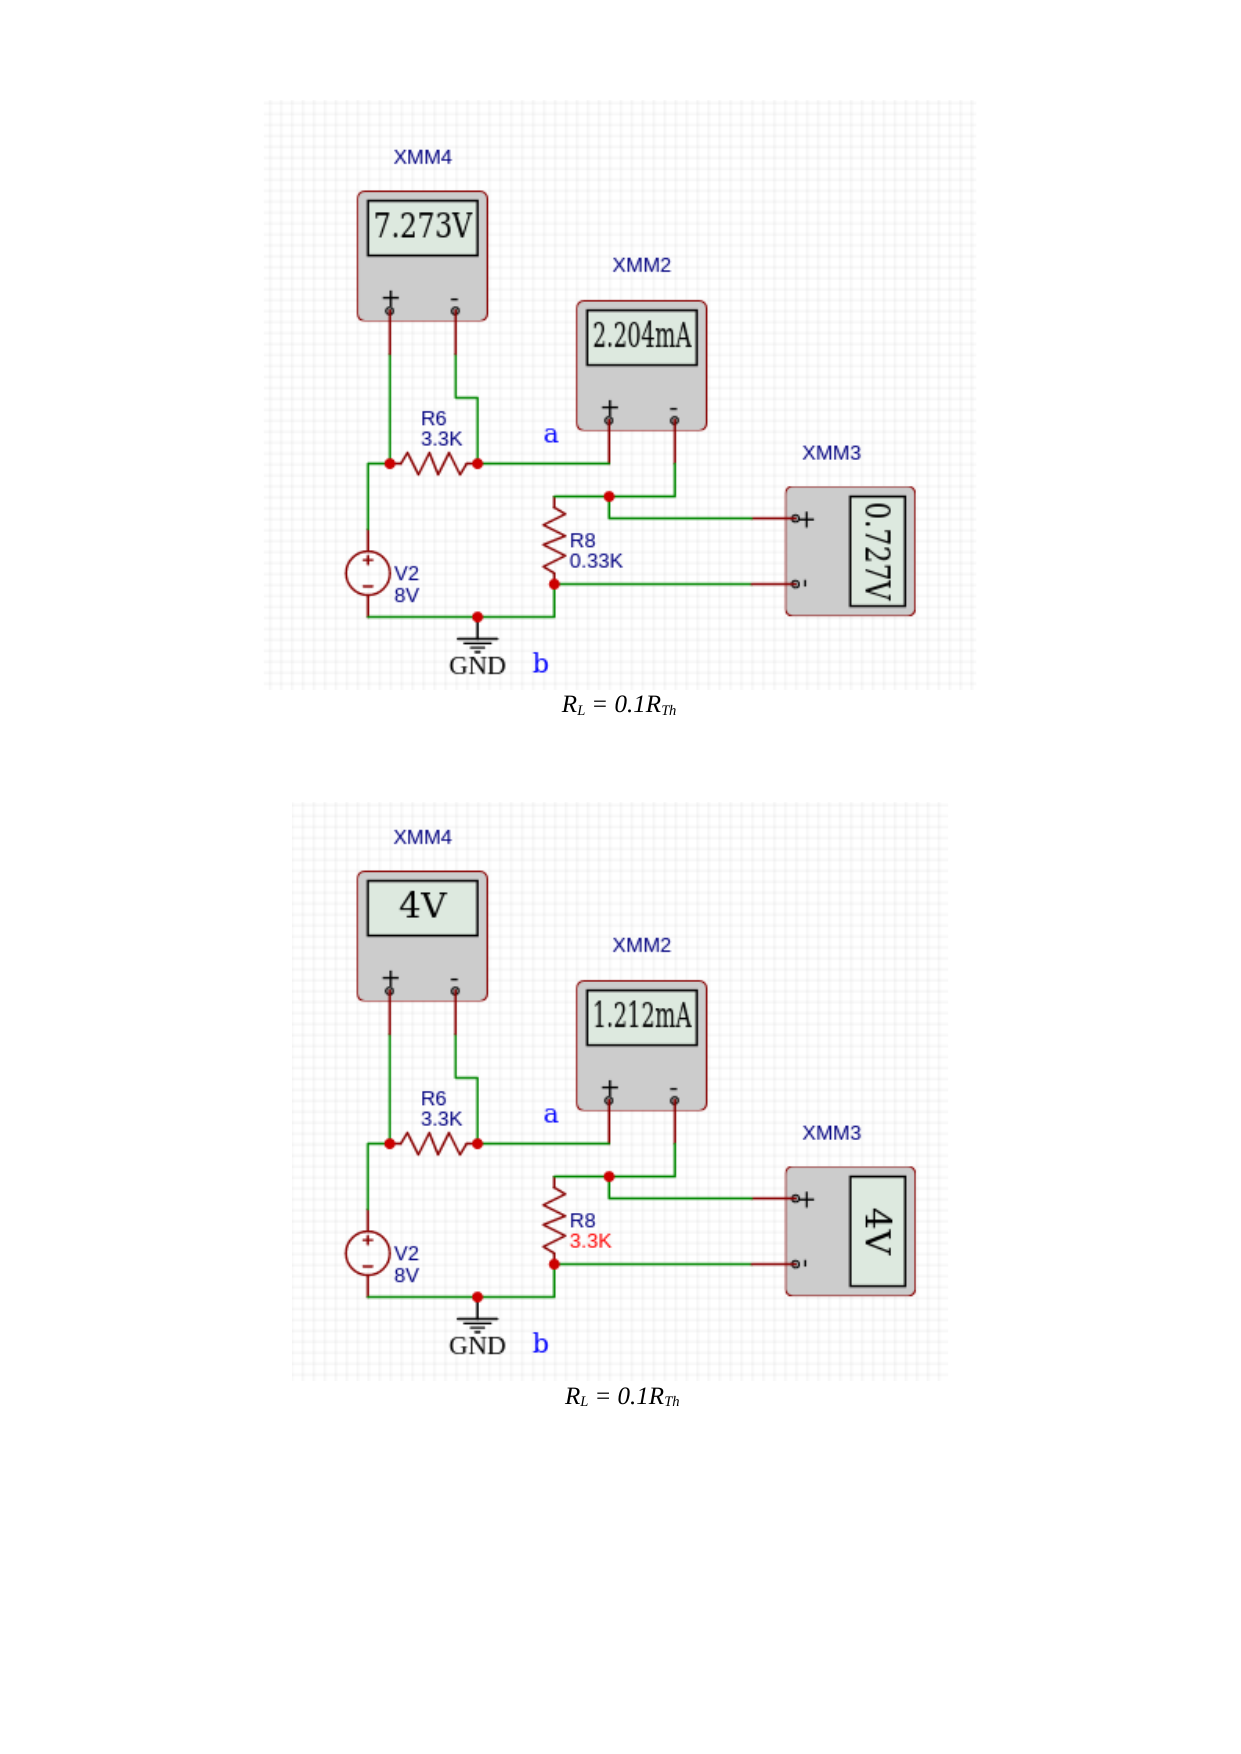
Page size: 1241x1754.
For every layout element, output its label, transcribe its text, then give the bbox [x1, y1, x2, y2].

text RL = 0.1RTh [264, 690, 976, 718]
picture [292, 802, 949, 1381]
picture [263, 100, 977, 690]
text RL = 0.1RTh [292, 1381, 948, 1409]
